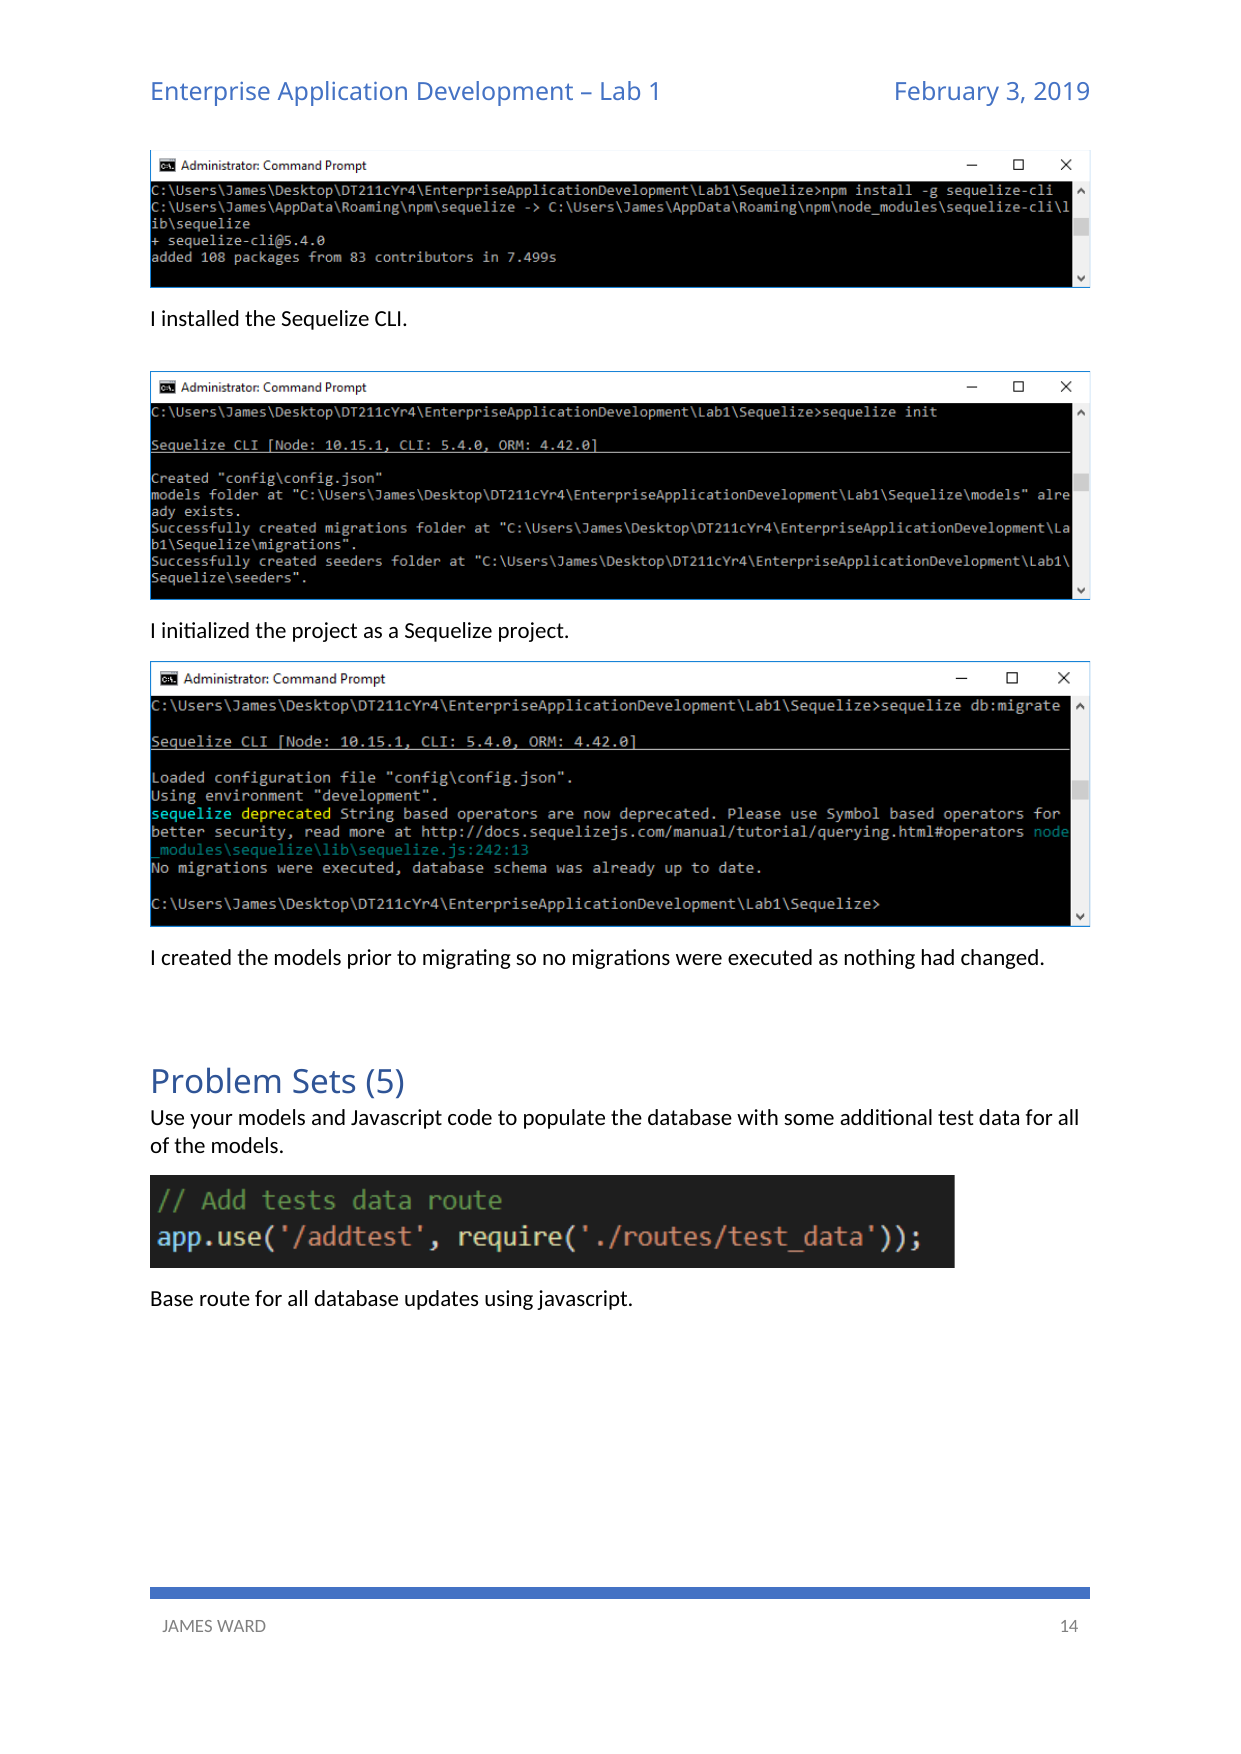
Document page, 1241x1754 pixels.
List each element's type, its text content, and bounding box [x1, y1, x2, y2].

text Base route for all database updates using javascript. [150, 1284, 1090, 1313]
text I initialized the project as a Sequelize project. [150, 616, 1090, 644]
text I installed the Sequelize CLI. [150, 304, 1090, 332]
subtitle Problem Sets (5) [150, 1058, 1090, 1103]
text Use your models and Javascript code to populate the database with some additional test data for all of the models. [150, 1103, 1090, 1159]
text I created the models prior to migrating so no migrations were executed as nothing had changed. [150, 943, 1090, 971]
